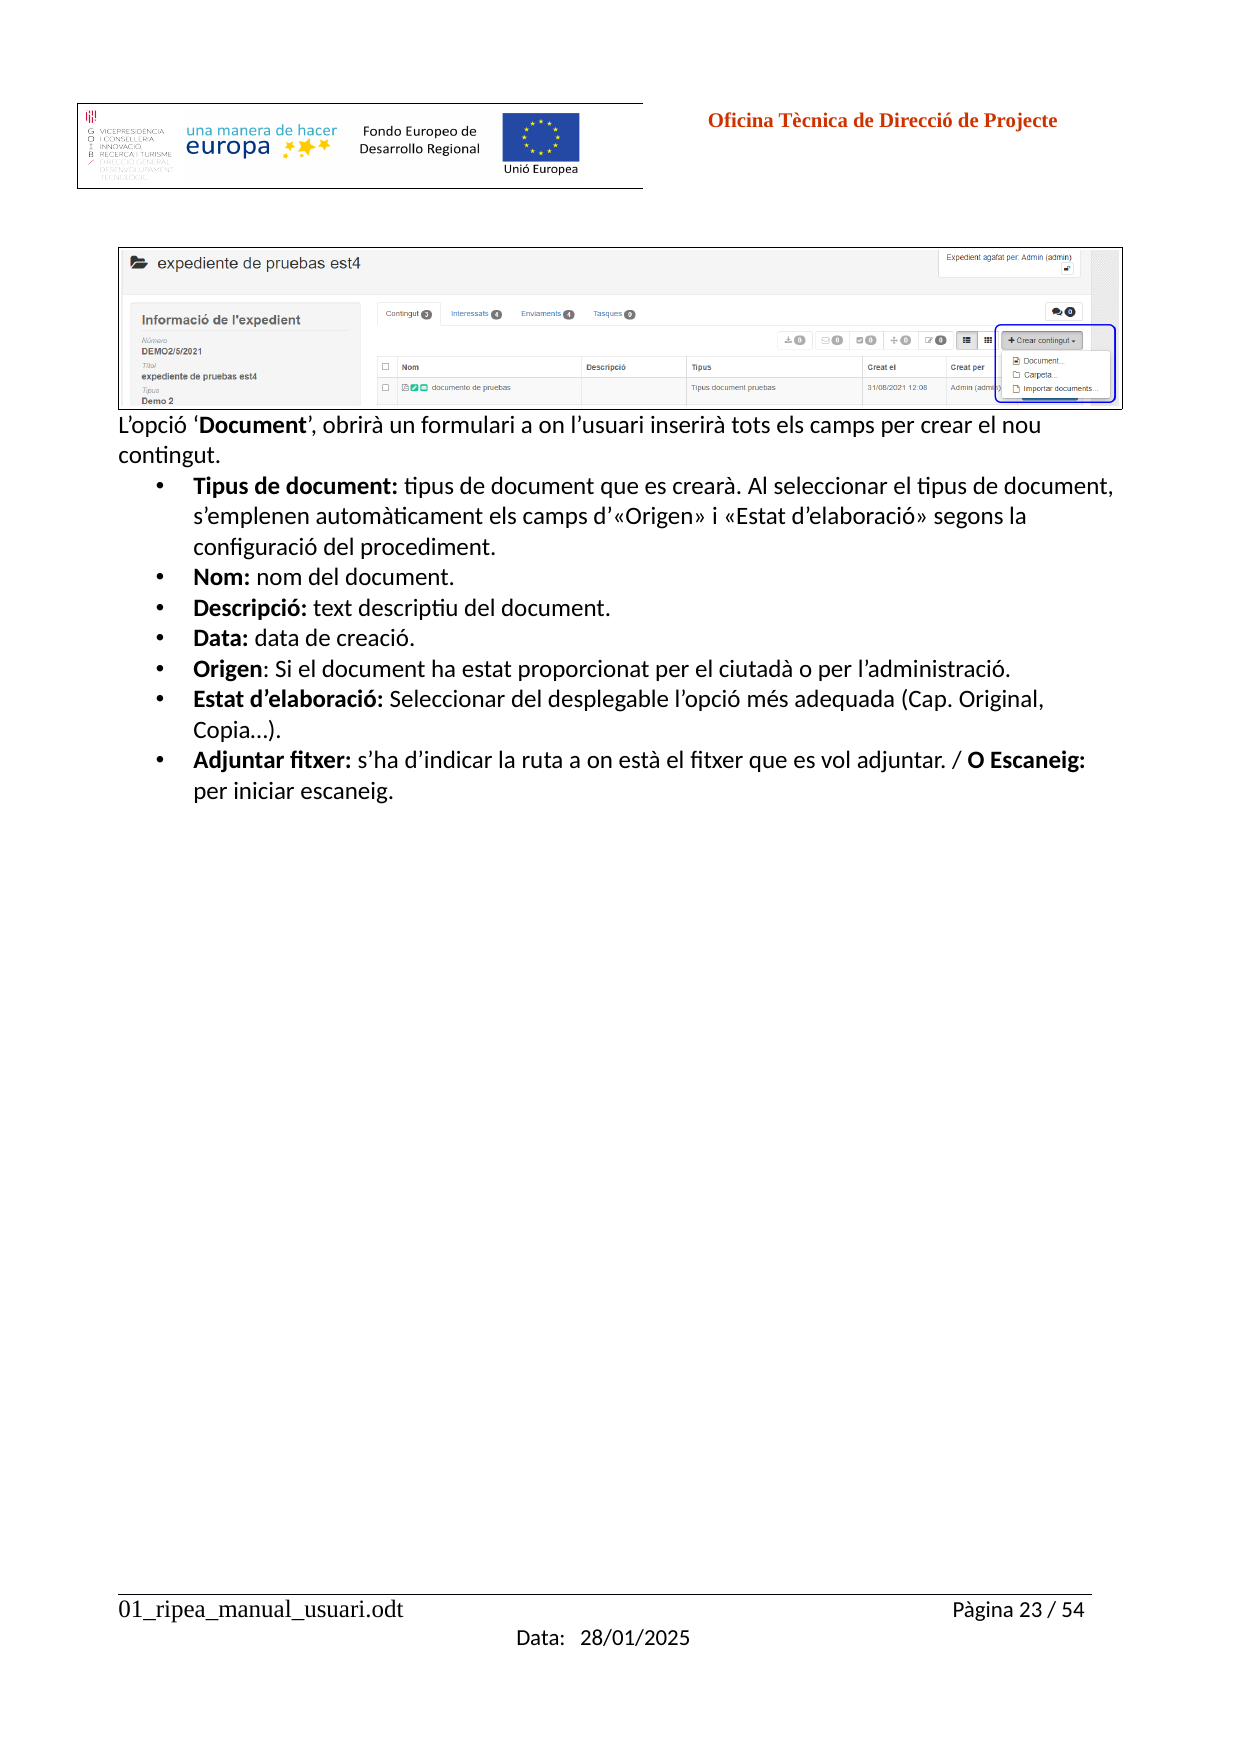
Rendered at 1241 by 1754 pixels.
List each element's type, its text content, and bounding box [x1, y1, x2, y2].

list Data: data de creació. [156, 622, 1122, 653]
list Nom: nom del document. [156, 561, 1122, 592]
list Tipus de document: tipus de document que es crearà. Al seleccionar el tipus de document, s’emplenen automàticament els camps d’«Origen» i «Estat d’elaboració» segons la configuració del procediment. [156, 470, 1122, 561]
list Adjuntar fitxer: s’ha d’indicar la ruta a on està el fitxer que es vol adjuntar. / O Escaneig: per iniciar escaneig. [156, 744, 1122, 806]
picture [121, 250, 1119, 406]
list Estat d’elaboració: Seleccionar del desplegable l’opció més adequada (Cap. Original, Copia…). [156, 683, 1122, 744]
picture [184, 108, 585, 182]
text L’opció ‘Document’, obrirà un formulari a on l’usuari inserirà tots els camps per crear el nou contingut. [118, 410, 1122, 470]
list Origen: Si el document ha estat proporcionat per el ciutadà o per l’administració. [156, 653, 1122, 683]
picture [82, 108, 178, 182]
list Descripció: text descriptiu del document. [156, 592, 1122, 622]
